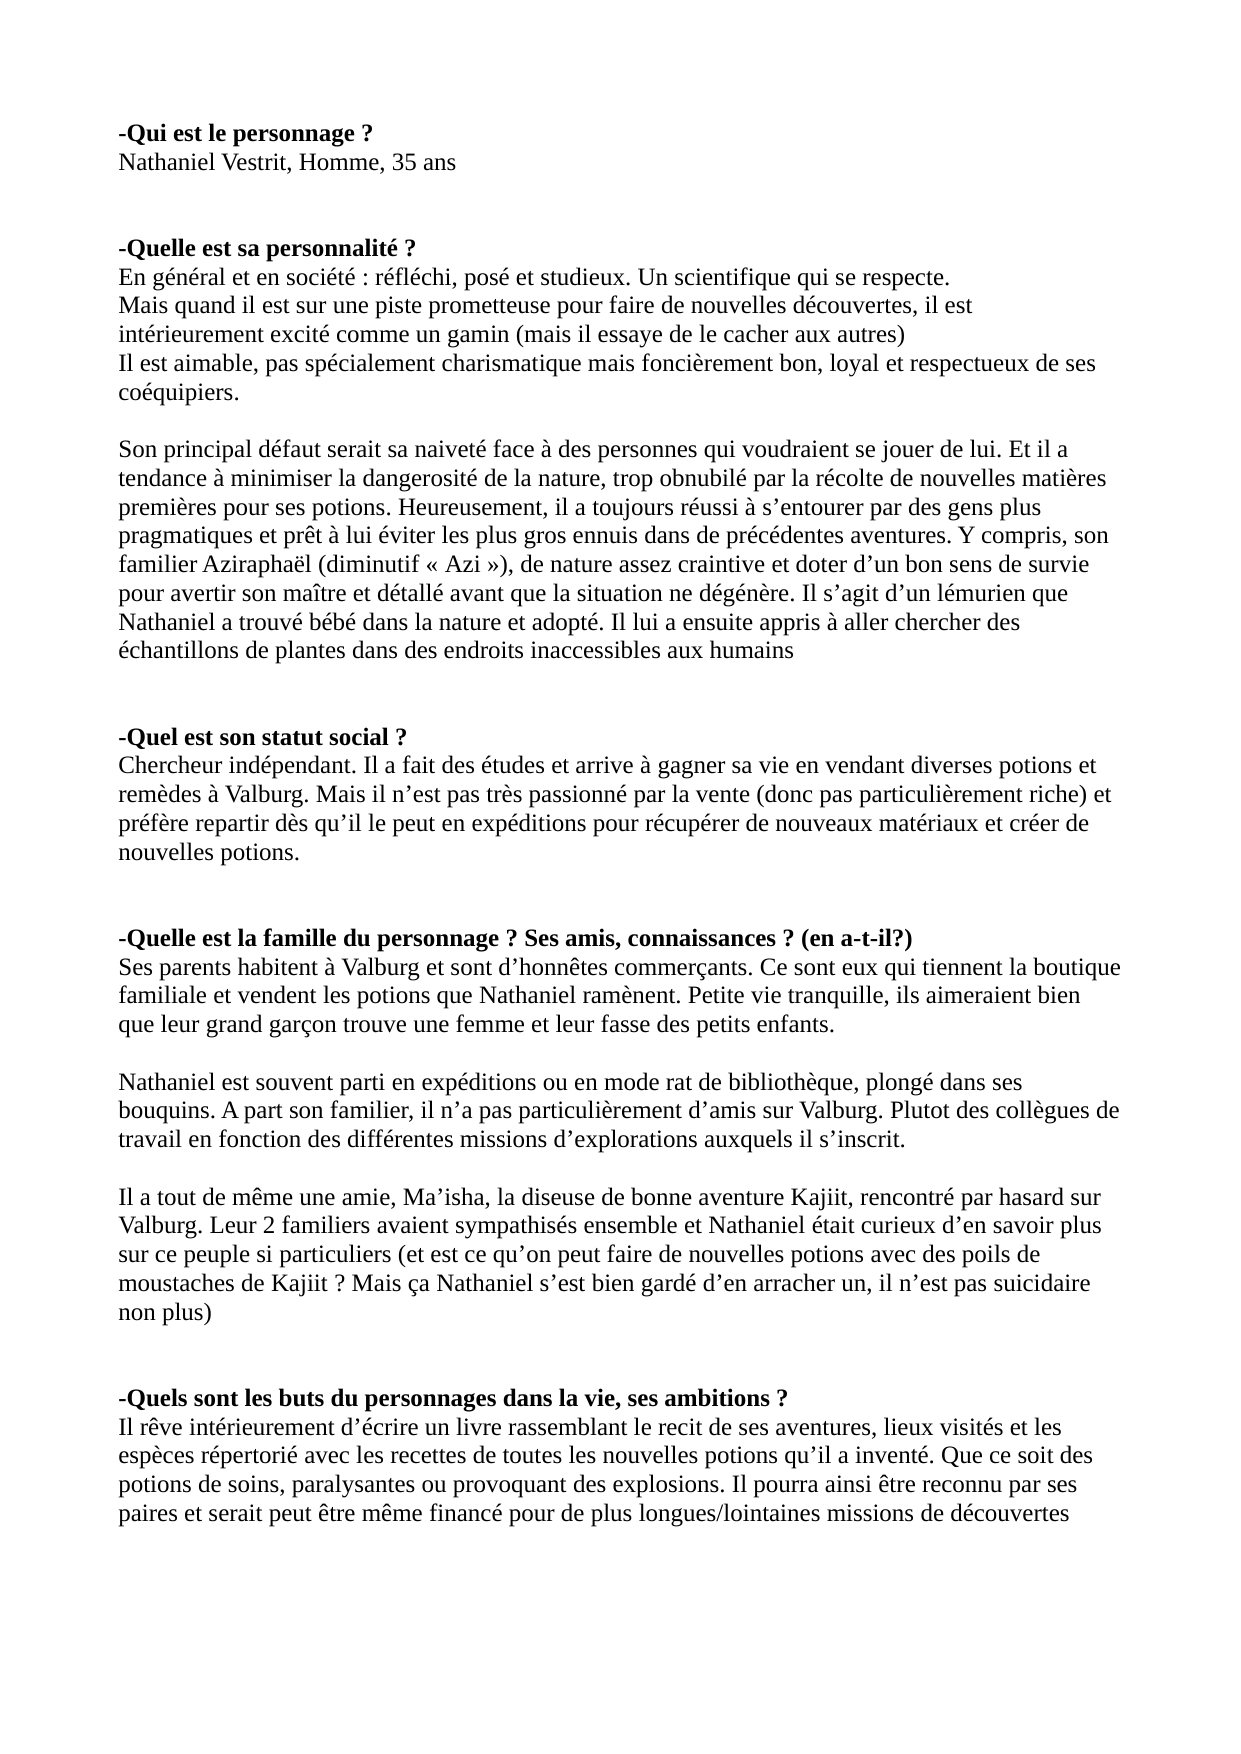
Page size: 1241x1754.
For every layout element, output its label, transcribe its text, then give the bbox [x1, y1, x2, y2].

text Ses parents habitent à Valburg et sont d’honnêtes commerçants. Ce sont eux qui tiennent la boutique familiale et vendent les potions que Nathaniel ramènent. Petite vie tranquille, ils aimeraient bien que leur grand garçon trouve une femme et leur fasse des petits enfants. [118, 952, 1122, 1038]
text En général et en société : réfléchi, posé et studieux. Un scientifique qui se respecte. [118, 262, 1122, 291]
text -Quelle est sa personnalité ? [118, 233, 1122, 262]
text Son principal défaut serait sa naiveté face à des personnes qui voudraient se jouer de lui. Et il a tendance à minimiser la dangerosité de la nature, trop obnubilé par la récolte de nouvelles matières premières pour ses potions. Heureusement, il a toujours réussi à s’entourer par des gens plus pragmatiques et prêt à lui éviter les plus gros ennuis dans de précédentes aventures. Y compris, son familier Aziraphaël (diminutif « Azi »), de nature assez craintive et doter d’un bon sens de survie pour avertir son maître et détallé avant que la situation ne dégénère. Il s’agit d’un lémurien que Nathaniel a trouvé bébé dans la nature et adopté. Il lui a ensuite appris à aller chercher des échantillons de plantes dans des endroits inaccessibles aux humains [118, 434, 1122, 664]
text Il rêve intérieurement d’écrire un livre rassemblant le recit de ses aventures, lieux visités et les espèces répertorié avec les recettes de toutes les nouvelles potions qu’il a inventé. Que ce soit des potions de soins, paralysantes ou provoquant des explosions. Il pourra ainsi être reconnu par ses paires et serait peut être même financé pour de plus longues/lointaines missions de découvertes [118, 1412, 1122, 1527]
text -Quel est son statut social ? [118, 722, 1122, 751]
text Chercheur indépendant. Il a fait des études et arrive à gagner sa vie en vendant diverses potions et remèdes à Valburg. Mais il n’est pas très passionné par la vente (donc pas particulièrement riche) et préfère repartir dès qu’il le peut en expéditions pour récupérer de nouveaux matériaux et créer de nouvelles potions. [118, 751, 1122, 866]
text -Qui est le personnage ? [118, 118, 1122, 147]
text Il a tout de même une amie, Ma’isha, la diseuse de bonne aventure Kajiit, rencontré par hasard sur Valburg. Leur 2 familiers avaient sympathisés ensemble et Nathaniel était curieux d’en savoir plus sur ce peuple si particuliers (et est ce qu’on peut faire de nouvelles potions avec des poils de moustaches de Kajiit ? Mais ça Nathaniel s’est bien gardé d’en arracher un, il n’est pas suicidaire non plus) [118, 1182, 1122, 1326]
text Mais quand il est sur une piste prometteuse pour faire de nouvelles découvertes, il est intérieurement excité comme un gamin (mais il essaye de le cacher aux autres) [118, 291, 1122, 348]
text -Quels sont les buts du personnages dans la vie, ses ambitions ? [118, 1383, 1122, 1412]
text Nathaniel est souvent parti en expéditions ou en mode rat de bibliothèque, plongé dans ses bouquins. A part son familier, il n’a pas particulièrement d’amis sur Valburg. Plutot des collègues de travail en fonction des différentes missions d’explorations auxquels il s’inscrit. [118, 1067, 1122, 1153]
text -Quelle est la famille du personnage ? Ses amis, connaissances ? (en a-t-il?) [118, 923, 1122, 952]
text Nathaniel Vestrit, Homme, 35 ans [118, 147, 1122, 176]
text Il est aimable, pas spécialement charismatique mais foncièrement bon, loyal et respectueux de ses coéquipiers. [118, 348, 1122, 406]
